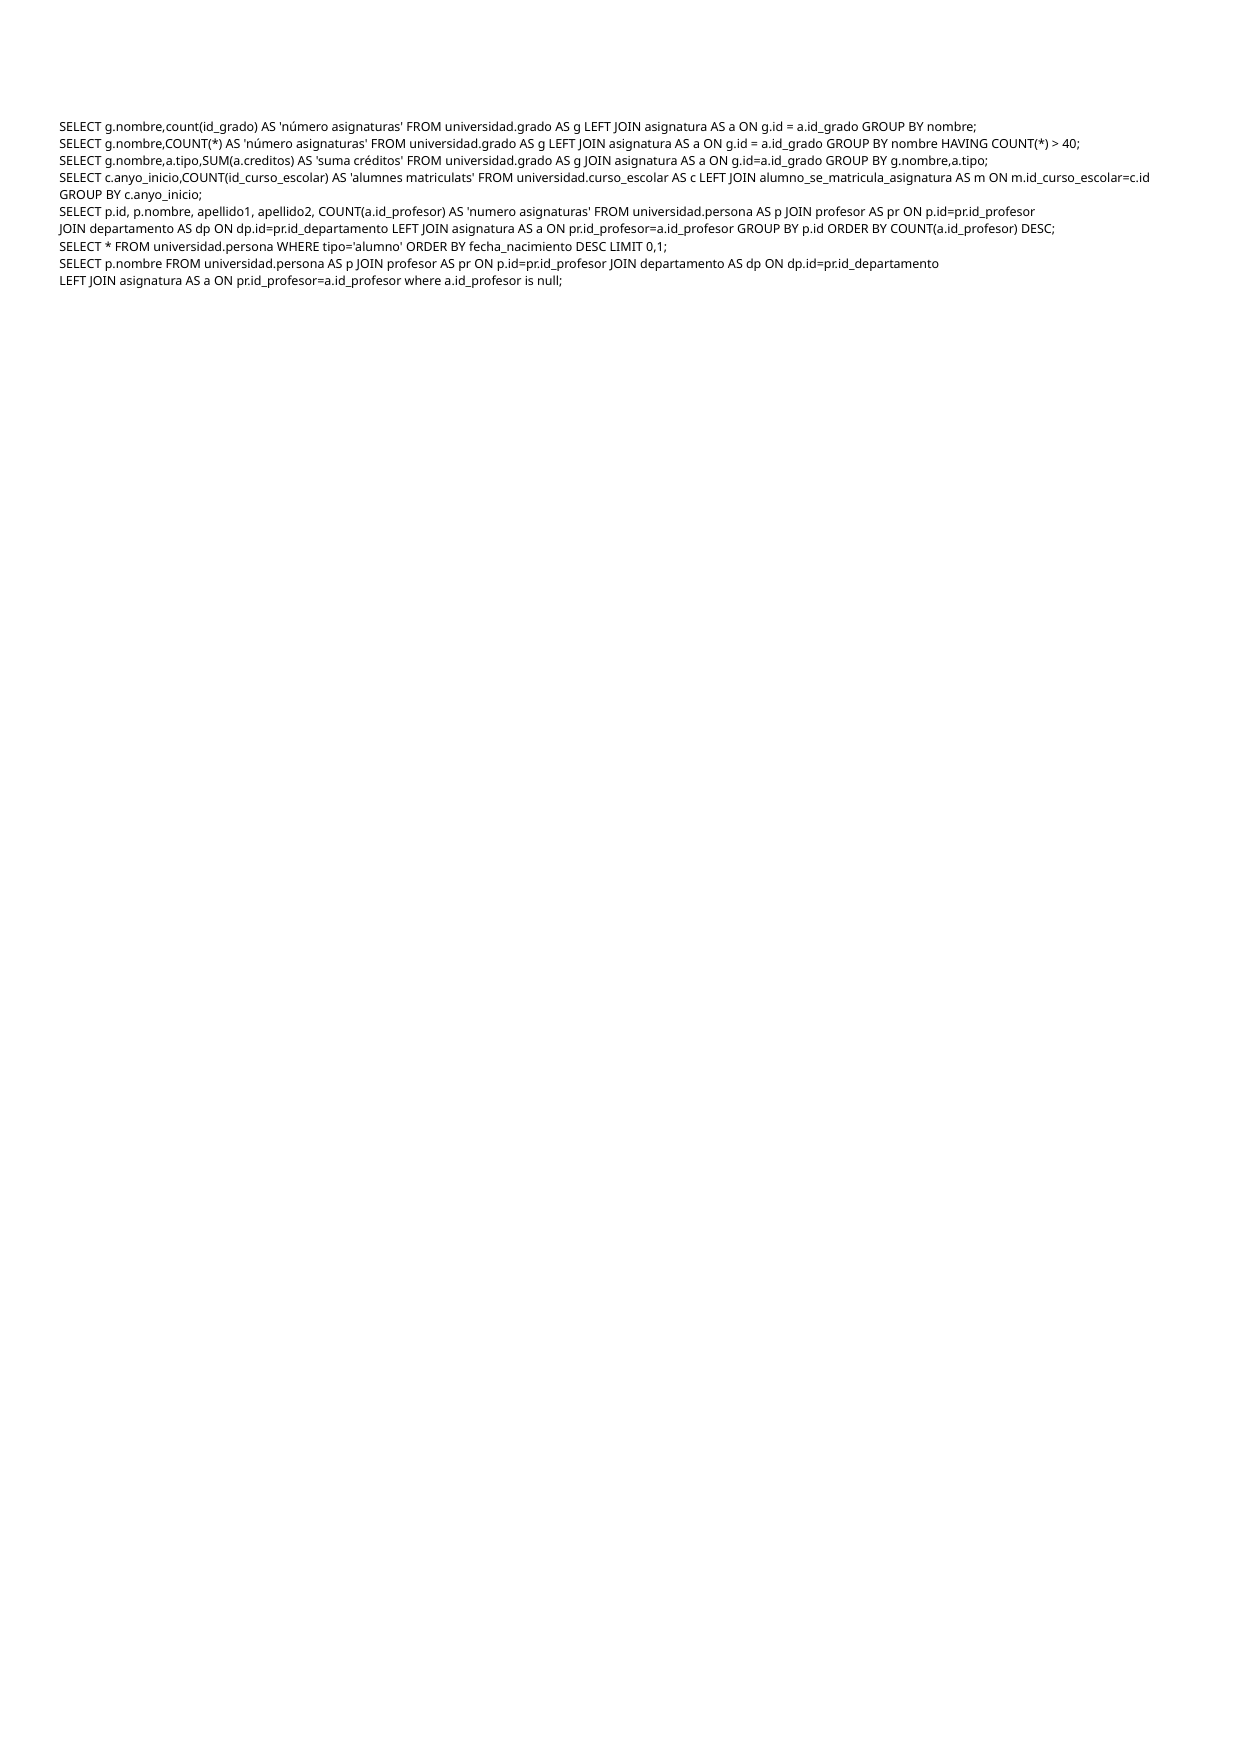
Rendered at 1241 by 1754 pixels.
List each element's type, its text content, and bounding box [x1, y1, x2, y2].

text SELECT p.id, p.nombre, apellido1, apellido2, COUNT(a.id_profesor) AS 'numero asignaturas' FROM universidad.persona AS p JOIN profesor AS pr ON p.id=pr.id_profesor [59, 203, 1181, 221]
text SELECT g.nombre,a.tipo,SUM(a.creditos) AS 'suma créditos' FROM universidad.grado AS g JOIN asignatura AS a ON g.id=a.id_grado GROUP BY g.nombre,a.tipo; [59, 152, 1181, 169]
text SELECT c.anyo_inicio,COUNT(id_curso_escolar) AS 'alumnes matriculats' FROM universidad.curso_escolar AS c LEFT JOIN alumno_se_matricula_asignatura AS m ON m.id_curso_escolar=c.id GROUP BY c.anyo_inicio; [59, 169, 1181, 203]
text LEFT JOIN asignatura AS a ON pr.id_profesor=a.id_profesor where a.id_profesor is null; [59, 272, 1181, 289]
text SELECT * FROM universidad.persona WHERE tipo='alumno' ORDER BY fecha_nacimiento DESC LIMIT 0,1; [59, 238, 1181, 255]
text SELECT g.nombre,count(id_grado) AS 'número asignaturas' FROM universidad.grado AS g LEFT JOIN asignatura AS a ON g.id = a.id_grado GROUP BY nombre; [59, 118, 1181, 135]
text SELECT g.nombre,COUNT(*) AS 'número asignaturas' FROM universidad.grado AS g LEFT JOIN asignatura AS a ON g.id = a.id_grado GROUP BY nombre HAVING COUNT(*) > 40; [59, 135, 1181, 152]
text SELECT p.nombre FROM universidad.persona AS p JOIN profesor AS pr ON p.id=pr.id_profesor JOIN departamento AS dp ON dp.id=pr.id_departamento [59, 255, 1181, 272]
text JOIN departamento AS dp ON dp.id=pr.id_departamento LEFT JOIN asignatura AS a ON pr.id_profesor=a.id_profesor GROUP BY p.id ORDER BY COUNT(a.id_profesor) DESC; [59, 221, 1181, 238]
